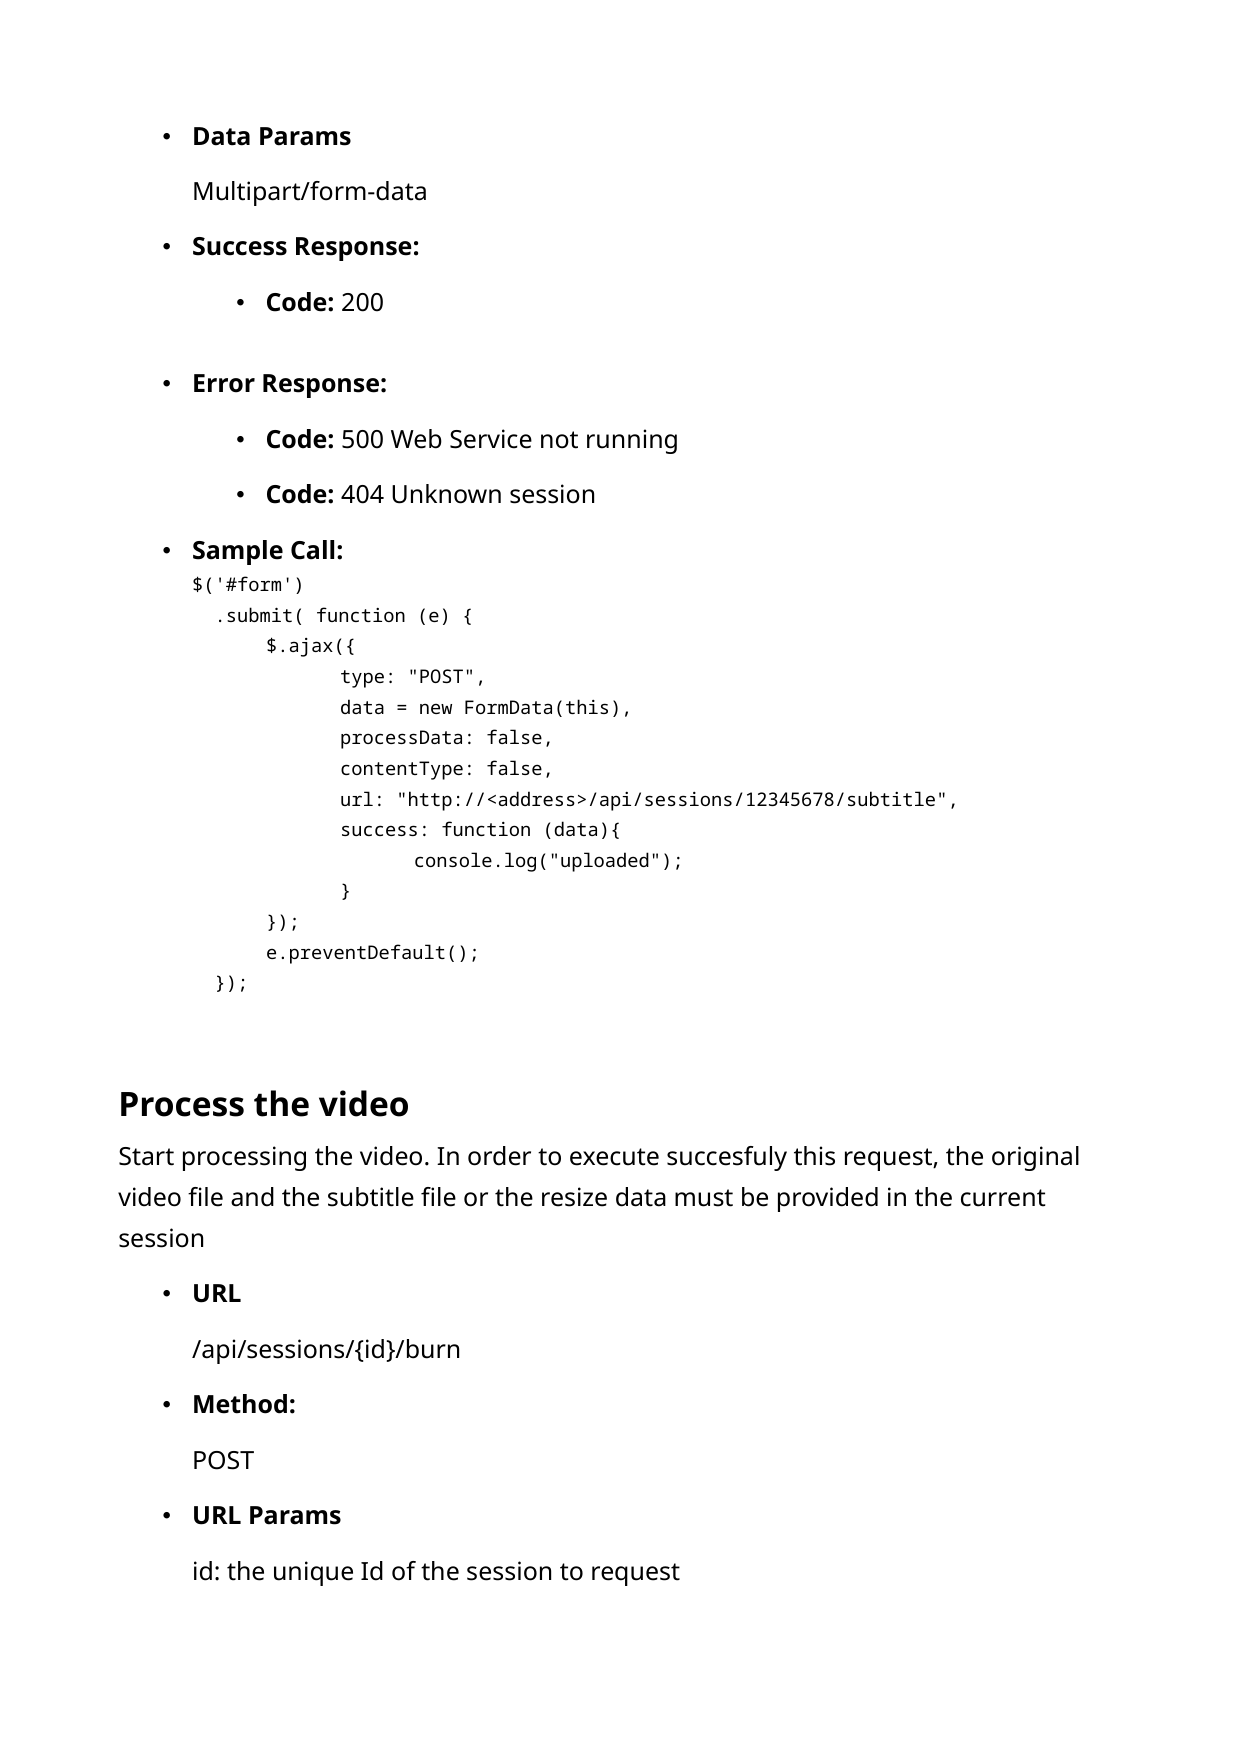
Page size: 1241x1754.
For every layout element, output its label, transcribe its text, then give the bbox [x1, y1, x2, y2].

list Code: 500 Web Service not running [236, 421, 1122, 456]
list Method: [162, 1387, 1122, 1421]
list Code: 404 Unknown session [236, 477, 1122, 511]
list /api/sessions/{id}/burn [162, 1332, 1122, 1366]
list Success Response: [162, 229, 1122, 263]
subtitle Process the video [118, 1081, 1122, 1127]
list Code: 200 [236, 284, 1122, 318]
list URL [162, 1276, 1122, 1310]
list URL Params [162, 1498, 1122, 1532]
list Sample Call: $('#form') .submit( function (e) { $.ajax({ type: "POST", data = new FormData(this), processData: false, contentType: false, url: "http://<address>/api/sessions/12345678/subtitle", success: function (data){ console.log("uploaded"); } }); e.preventDefault(); }); [162, 532, 1122, 995]
list Multipart/form-data [162, 173, 1122, 208]
list Error Response: [162, 366, 1122, 400]
list Data Params [162, 118, 1122, 152]
list POST [162, 1442, 1122, 1476]
text Start processing the video. In order to execute succesfuly this request, the original video file and the subtitle file or the resize data must be provided in the current session [118, 1139, 1122, 1255]
list id: the unique Id of the session to request [162, 1553, 1122, 1587]
